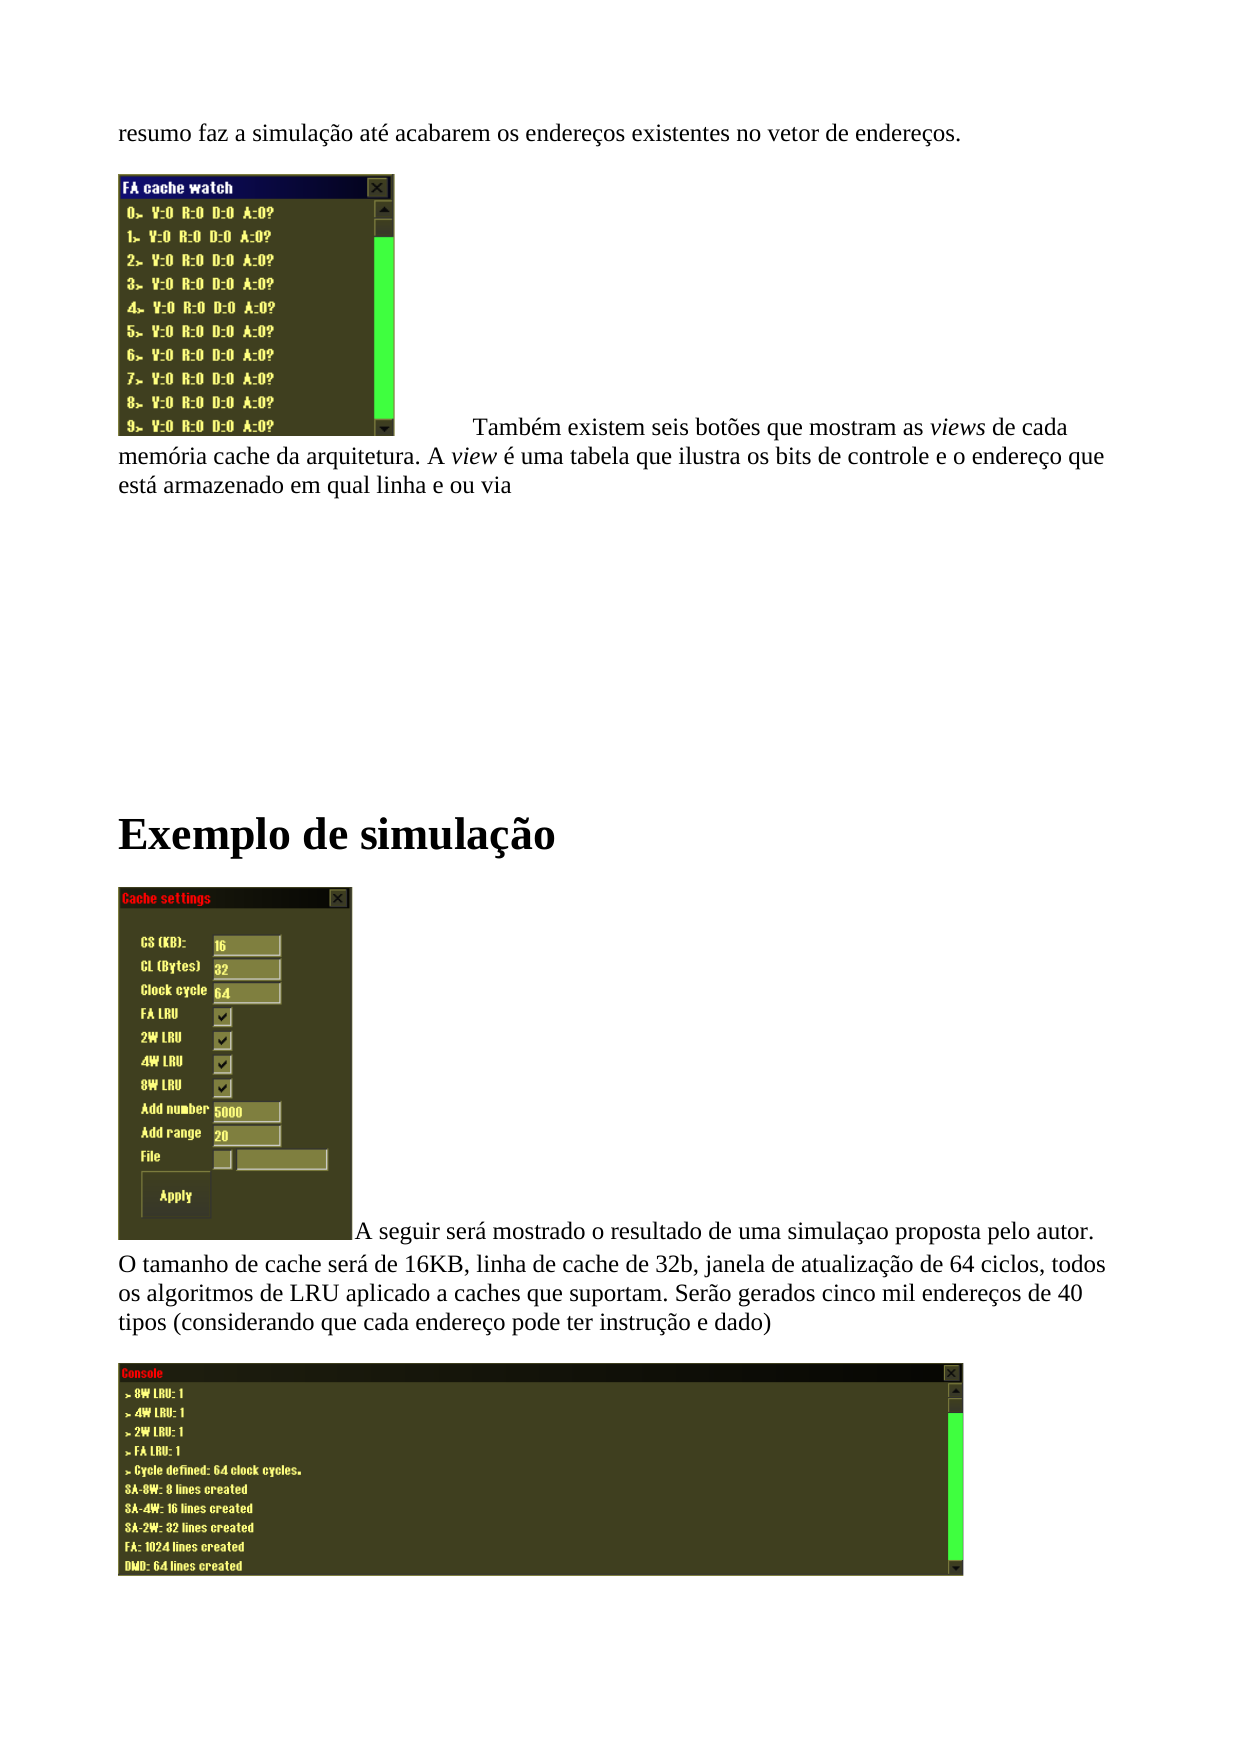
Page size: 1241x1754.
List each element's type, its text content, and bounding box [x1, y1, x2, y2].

text Exemplo de simulação [118, 807, 1122, 860]
text Também existem seis botões que mostram as views de cada memória cache da arquitetura. A view é uma tabela que ilustra os bits de controle e o endereço que está armazenado em qual linha e ou via [118, 175, 1122, 499]
text A seguir será mostrado o resultado de uma simulaçao proposta pelo autor. O tamanho de cache será de 16KB, linha de cache de 32b, janela de atualização de 64 ciclos, todos os algoritmos de LRU aplicado a caches que suportam. Serão gerados cinco mil endereços de 40 tipos (considerando que cada endereço pode ter instrução e dado) [118, 888, 1122, 1335]
text resumo faz a simulação até acabarem os endereços existentes no vetor de endereços. [118, 118, 1122, 147]
